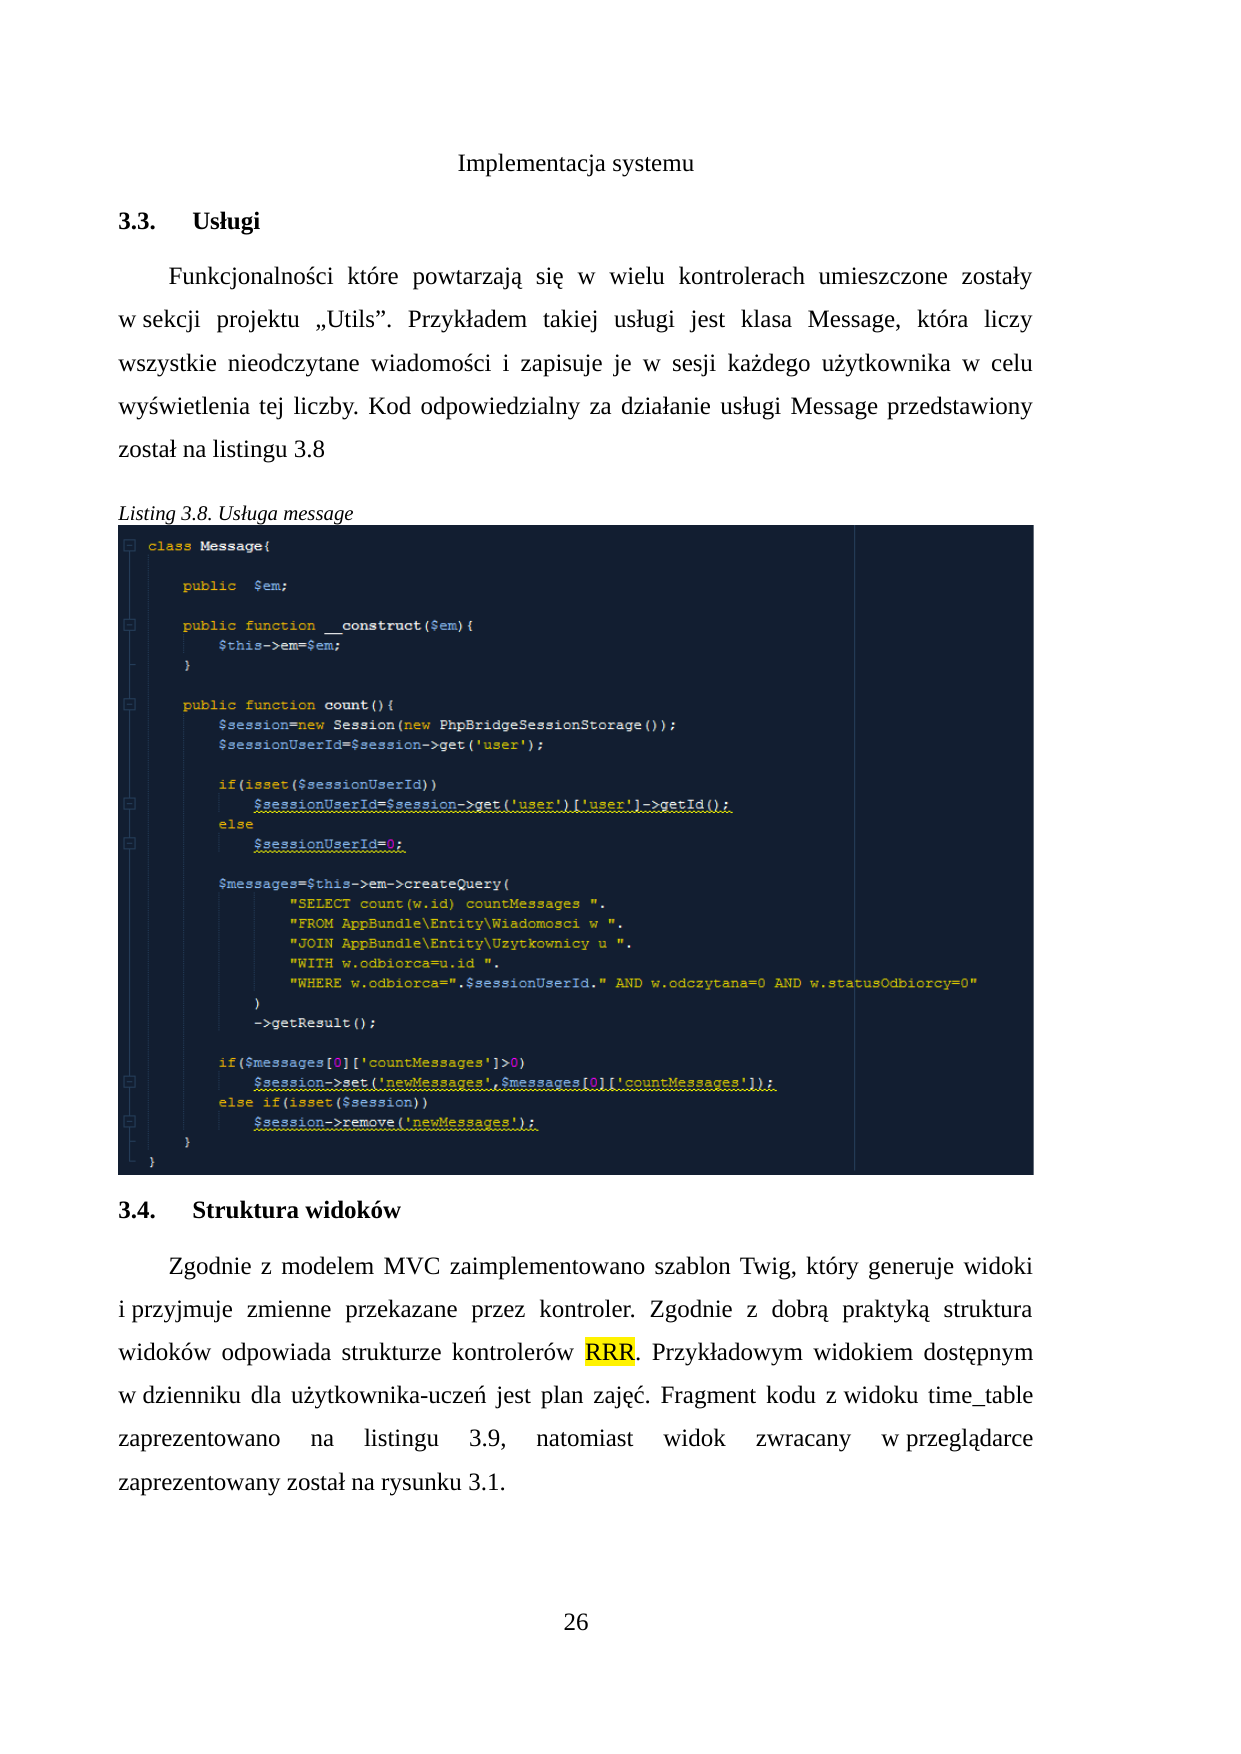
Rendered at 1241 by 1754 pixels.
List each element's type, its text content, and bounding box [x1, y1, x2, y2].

text Funkcjonalności które powtarzają się w wielu kontrolerach umieszczone zostały w sekcji projektu „Utils”. Przykładem takiej usługi jest klasa Message, która liczy wszystkie nieodczytane wiadomości i zapisuje je w sesji każdego użytkownika w celu wyświetlenia tej liczby. Kod odpowiedzialny za działanie usługi Message przedstawiony został na listingu 3.8 [118, 261, 1033, 463]
subtitle Struktura widoków [118, 1196, 1033, 1224]
subtitle Usługi [118, 206, 1033, 234]
text Zgodnie z modelem MVC zaimplementowano szablon Twig, który generuje widoki i przyjmuje zmienne przekazane przez kontroler. Zgodnie z dobrą praktyką struktura widoków odpowiada strukturze kontrolerów RRR. Przykładowym widokiem dostępnym w dzienniku dla użytkownika-uczeń jest plan zajęć. Fragment kodu z widoku time_table zaprezentowano na listingu 3.9, natomiast widok zwracany w przeglądarce zaprezentowany został na rysunku 3.1. [118, 1251, 1033, 1495]
list Listing 3.8. Usługa message [118, 501, 1033, 525]
picture [118, 525, 1034, 1175]
